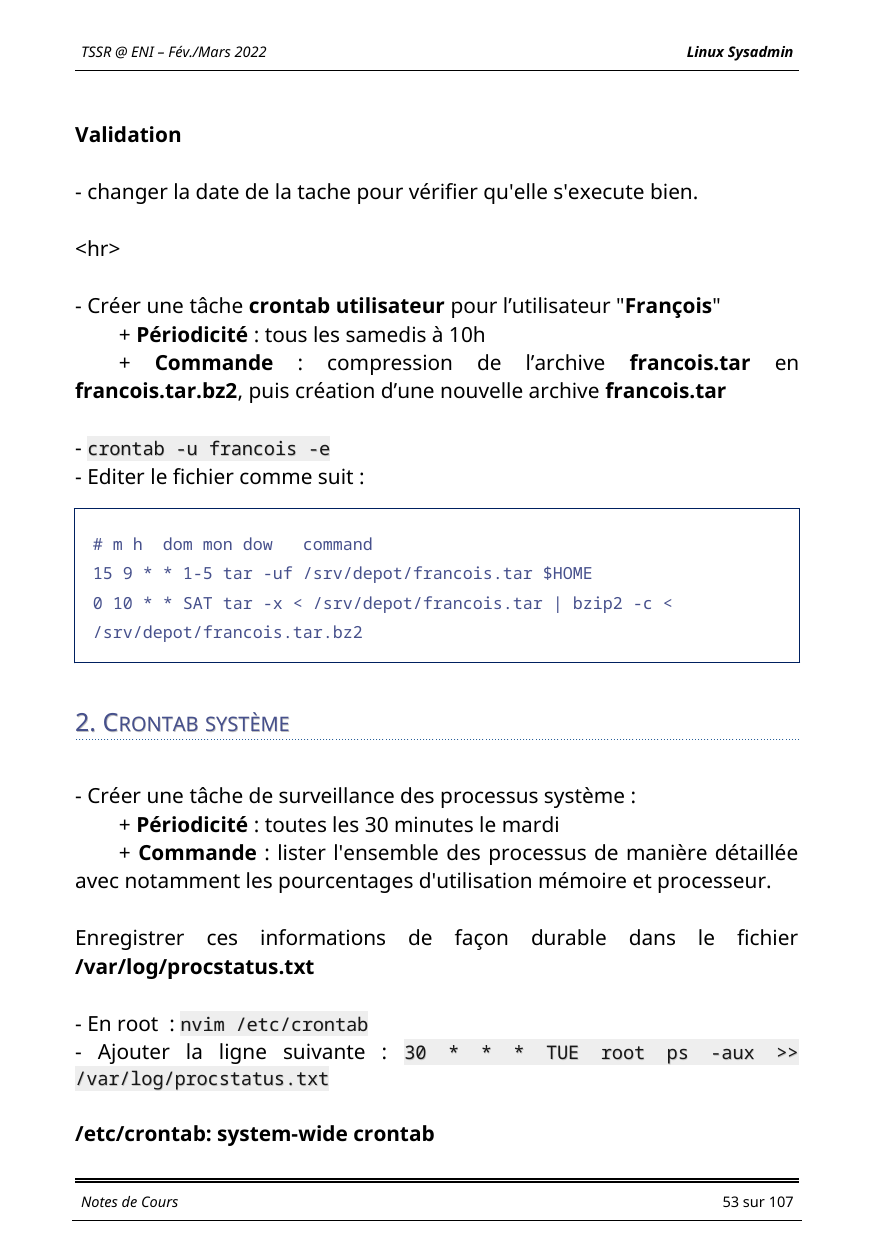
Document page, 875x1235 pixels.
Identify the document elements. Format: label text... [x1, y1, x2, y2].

text + Commande : compression de l’archive francois.tar en francois.tar.bz2, puis création d’une nouvelle archive francois.tar [75, 348, 799, 405]
text + Périodicité : tous les samedis à 10h [75, 320, 799, 348]
text 0 10 * * SAT tar -x < /srv/depot/francois.tar | bzip2 -c < /srv/depot/francois.tar.bz2 [75, 567, 799, 662]
text + Commande : lister l'ensemble des processus de manière détaillée avec notamment les pourcentages d'utilisation mémoire et processeur. [75, 838, 799, 895]
text - crontab -u francois -e [75, 433, 799, 462]
text 15 9 * * 1-5 tar -uf /srv/depot/francois.tar $HOME [75, 537, 799, 567]
text 2. Crontab système [75, 705, 799, 740]
text - Ajouter la ligne suivante : 30 * * * TUE root ps -aux >> /var/log/procstatus.txt [75, 1037, 799, 1091]
text <hr> [75, 234, 799, 263]
text + Périodicité : toutes les 30 minutes le mardi [75, 810, 799, 838]
text Validation [75, 121, 799, 149]
text - Editer le fichier comme suit : [75, 462, 799, 490]
text - Créer une tâche de surveillance des processus système : [75, 781, 799, 810]
text - changer la date de la tache pour vérifier qu'elle s'execute bien. [75, 177, 799, 206]
text # m h dom mon dow command [75, 509, 799, 537]
text Enregistrer ces informations de façon durable dans le fichier /var/log/procstatus.txt [75, 923, 799, 980]
text /etc/crontab: system-wide crontab [75, 1119, 799, 1148]
text - Créer une tâche crontab utilisateur pour l’utilisateur "François" [75, 291, 799, 320]
text - En root : nvim /etc/crontab [75, 1009, 799, 1037]
